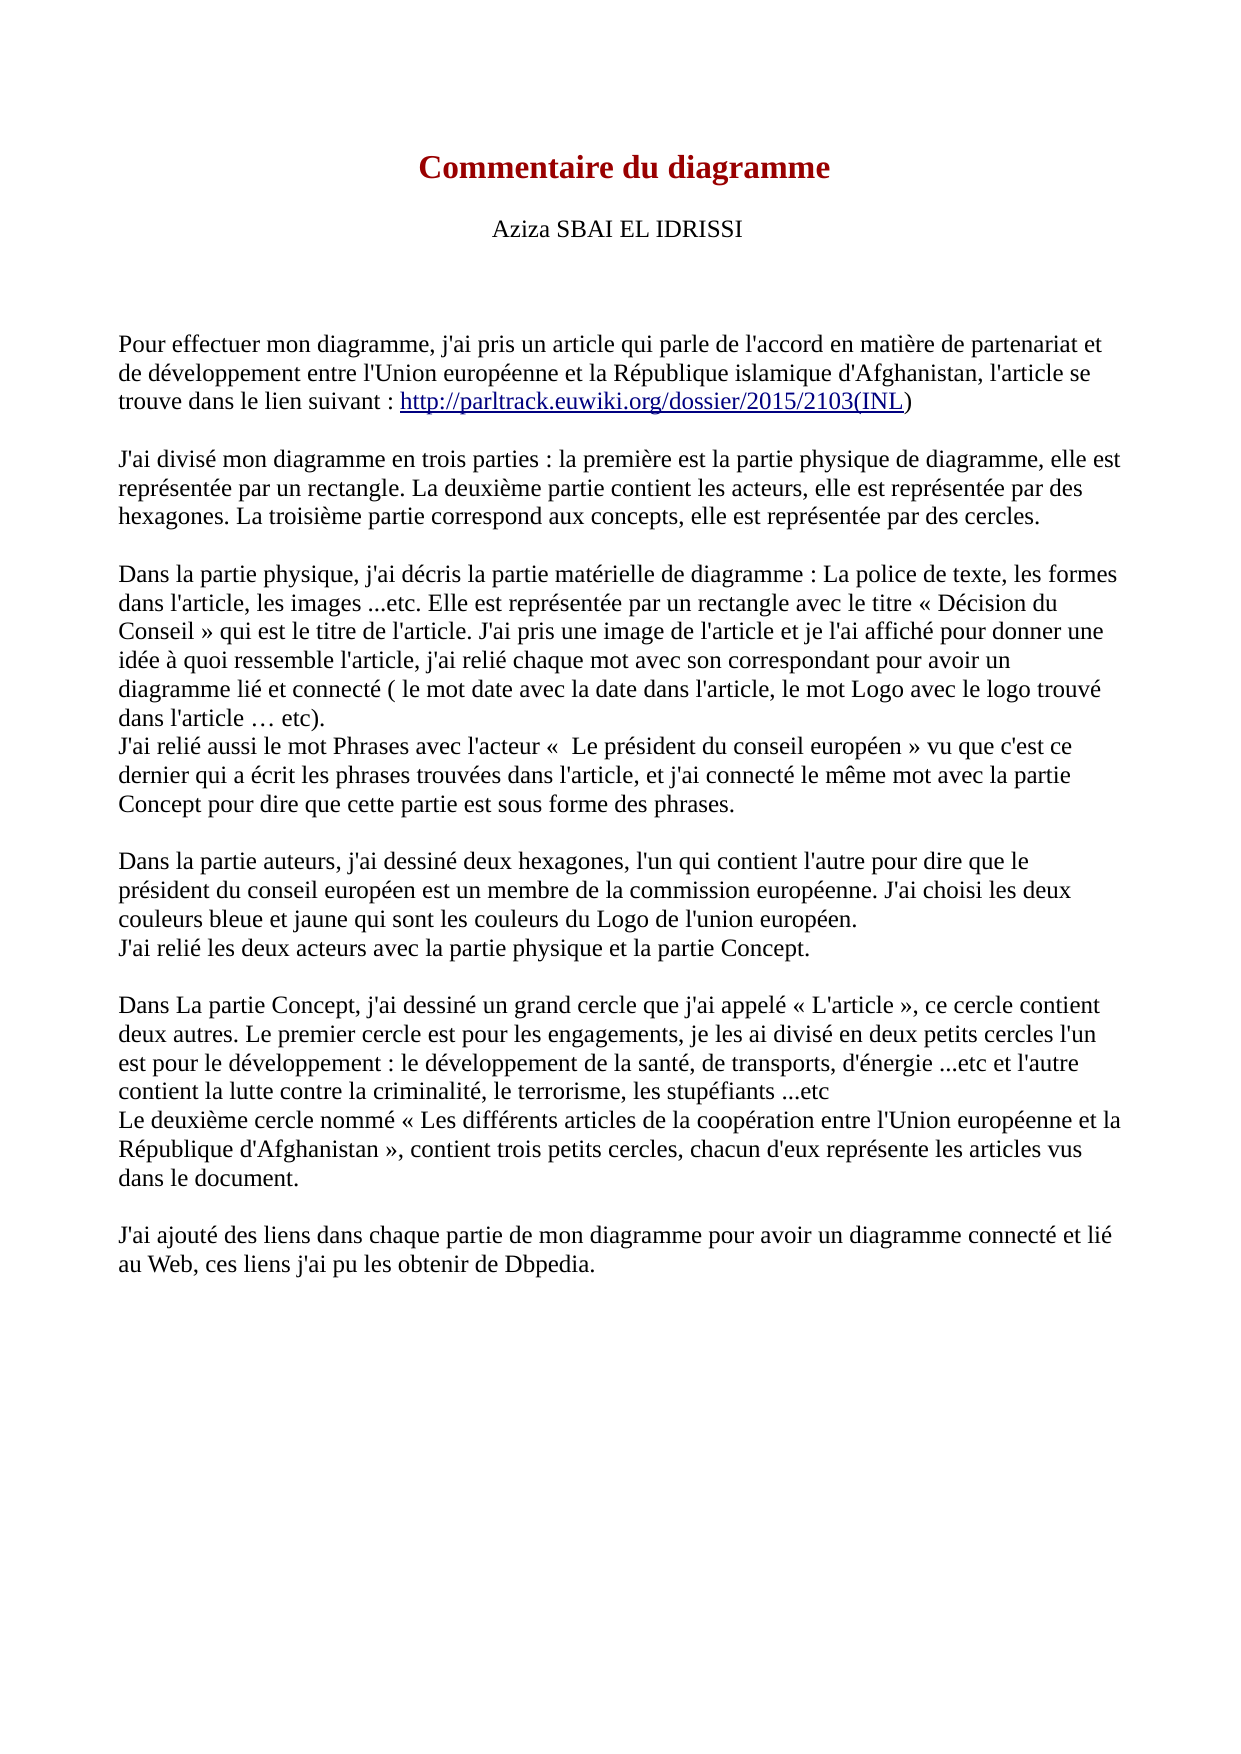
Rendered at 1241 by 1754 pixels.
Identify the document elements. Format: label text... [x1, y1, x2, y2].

text J'ai relié les deux acteurs avec la partie physique et la partie Concept. [118, 933, 1122, 961]
text Dans La partie Concept, j'ai dessiné un grand cercle que j'ai appelé « L'article », ce cercle contient deux autres. Le premier cercle est pour les engagements, je les ai divisé en deux petits cercles l'un est pour le développement : le développement de la santé, de transports, d'énergie ...etc et l'autre contient la lutte contre la criminalité, le terrorisme, les stupéfiants ...etc [118, 990, 1122, 1105]
text Commentaire du diagramme [118, 147, 1122, 185]
text Dans la partie physique, j'ai décris la partie matérielle de diagramme : La police de texte, les formes dans l'article, les images ...etc. Elle est représentée par un rectangle avec le titre « Décision du Conseil » qui est le titre de l'article. J'ai pris une image de l'article et je l'ai affiché pour donner une idée à quoi ressemble l'article, j'ai relié chaque mot avec son correspondant pour avoir un diagramme lié et connecté ( le mot date avec la date dans l'article, le mot Logo avec le logo trouvé dans l'article … etc). [118, 559, 1122, 731]
text Aziza SBAI EL IDRISSI [118, 214, 1122, 243]
text J'ai ajouté des liens dans chaque partie de mon diagramme pour avoir un diagramme connecté et lié au Web, ces liens j'ai pu les obtenir de Dbpedia. [118, 1220, 1122, 1278]
text J'ai relié aussi le mot Phrases avec l'acteur « Le président du conseil européen » vu que c'est ce dernier qui a écrit les phrases trouvées dans l'article, et j'ai connecté le même mot avec la partie Concept pour dire que cette partie est sous forme des phrases. [118, 731, 1122, 818]
text J'ai divisé mon diagramme en trois parties : la première est la partie physique de diagramme, elle est représentée par un rectangle. La deuxième partie contient les acteurs, elle est représentée par des hexagones. La troisième partie correspond aux concepts, elle est représentée par des cercles. [118, 444, 1122, 530]
text Le deuxième cercle nommé « Les différents articles de la coopération entre l'Union européenne et la République d'Afghanistan », contient trois petits cercles, chacun d'eux représente les articles vus dans le document. [118, 1105, 1122, 1191]
text Dans la partie auteurs, j'ai dessiné deux hexagones, l'un qui contient l'autre pour dire que le président du conseil européen est un membre de la commission européenne. J'ai choisi les deux couleurs bleue et jaune qui sont les couleurs du Logo de l'union européen. [118, 846, 1122, 933]
text Pour effectuer mon diagramme, j'ai pris un article qui parle de l'accord en matière de partenariat et de développement entre l'Union européenne et la République islamique d'Afghanistan, l'article se trouve dans le lien suivant : http://parltrack.euwiki.org/dossier/2015/2103(INL) [118, 329, 1122, 415]
